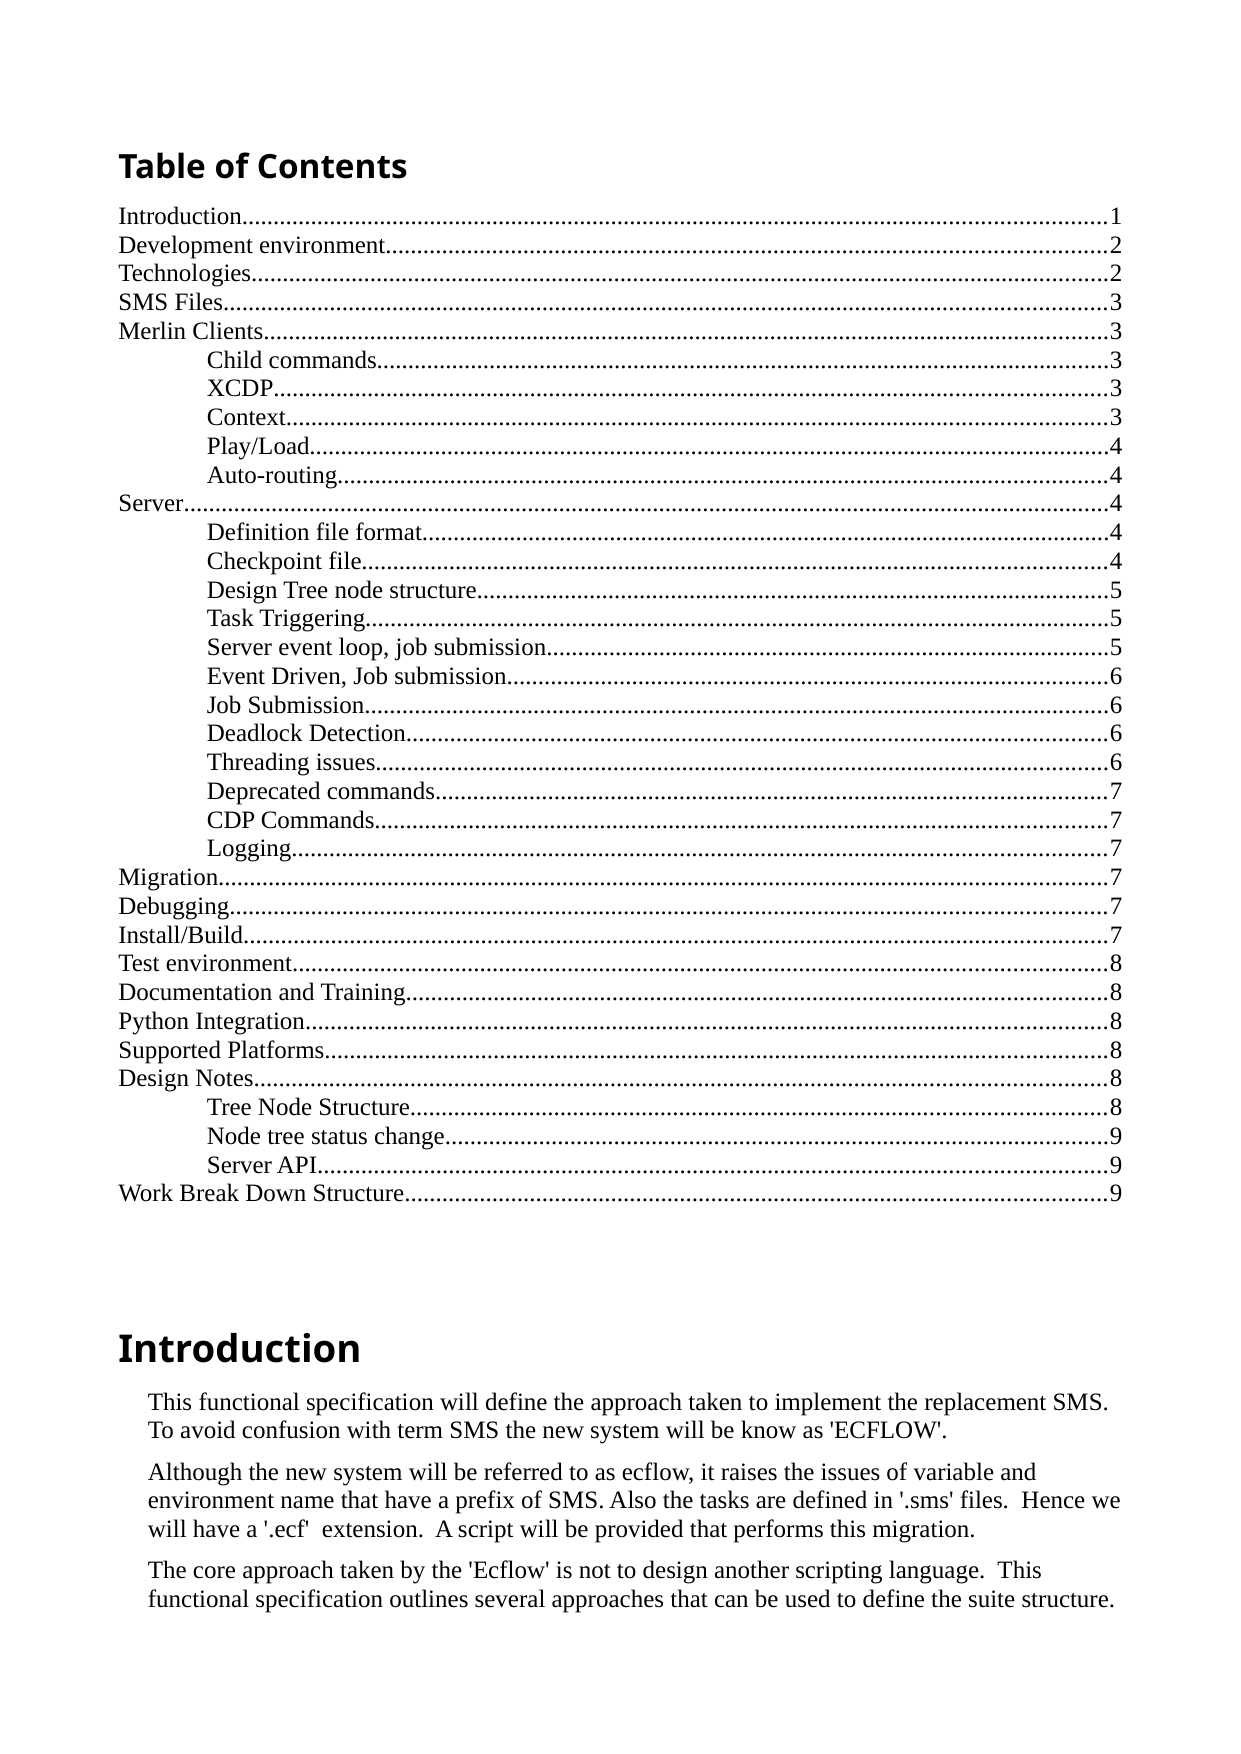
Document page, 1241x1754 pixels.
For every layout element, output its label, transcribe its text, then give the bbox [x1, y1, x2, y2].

text CDP Commands 7 [207, 805, 1122, 833]
text Introduction 1 [118, 201, 1122, 230]
text Work Break Down Structure 9 [118, 1178, 1122, 1207]
text Task Triggering 5 [207, 603, 1122, 632]
text Job Submission 6 [207, 690, 1122, 718]
text Tree Node Structure 8 [207, 1092, 1122, 1121]
text Design Notes 8 [118, 1063, 1122, 1092]
text Deadlock Detection 6 [207, 718, 1122, 747]
subtitle Table of Contents [118, 143, 1122, 188]
text Checkpoint file 4 [207, 546, 1122, 575]
text Merlin Clients 3 [118, 316, 1122, 345]
text This functional specification will define the approach taken to implement the replacement SMS. To avoid confusion with term SMS the new system will be know as 'ECFLOW'. [148, 1387, 1122, 1444]
text Debugging 7 [118, 891, 1122, 920]
text Server event loop, job submission 5 [207, 632, 1122, 661]
text Migration 7 [118, 862, 1122, 891]
text Install/Build 7 [118, 920, 1122, 948]
text Logging 7 [207, 833, 1122, 862]
text Context 3 [207, 402, 1122, 431]
text Design Tree node structure 5 [207, 575, 1122, 603]
text Auto-routing 4 [207, 460, 1122, 488]
text Threading issues 6 [207, 747, 1122, 776]
text SMS Files 3 [118, 287, 1122, 316]
text Deprecated commands 7 [207, 776, 1122, 805]
text Documentation and Training 8 [118, 977, 1122, 1006]
text Python Integration 8 [118, 1006, 1122, 1035]
text Play/Load 4 [207, 431, 1122, 460]
text Although the new system will be referred to as ecflow, it raises the issues of variable and environment name that have a prefix of SMS. Also the tasks are defined in '.sms' files. Hence we will have a '.ecf' extension. A script will be provided that performs this migration. [148, 1457, 1122, 1543]
text Technologies 2 [118, 258, 1122, 287]
text Development environment 2 [118, 230, 1122, 258]
text Definition file format 4 [207, 517, 1122, 546]
text XCDP 3 [207, 373, 1122, 402]
text Server API 9 [207, 1150, 1122, 1178]
text The core approach taken by the 'Ecflow' is not to design another scripting language. This functional specification outlines several approaches that can be used to define the suite structure. [148, 1555, 1122, 1613]
text Supported Platforms 8 [118, 1035, 1122, 1063]
subtitle Introduction [118, 1322, 1122, 1374]
text Server 4 [118, 488, 1122, 517]
text Node tree status change 9 [207, 1121, 1122, 1150]
text Test environment 8 [118, 948, 1122, 977]
text Child commands 3 [207, 345, 1122, 373]
text Event Driven, Job submission 6 [207, 661, 1122, 690]
